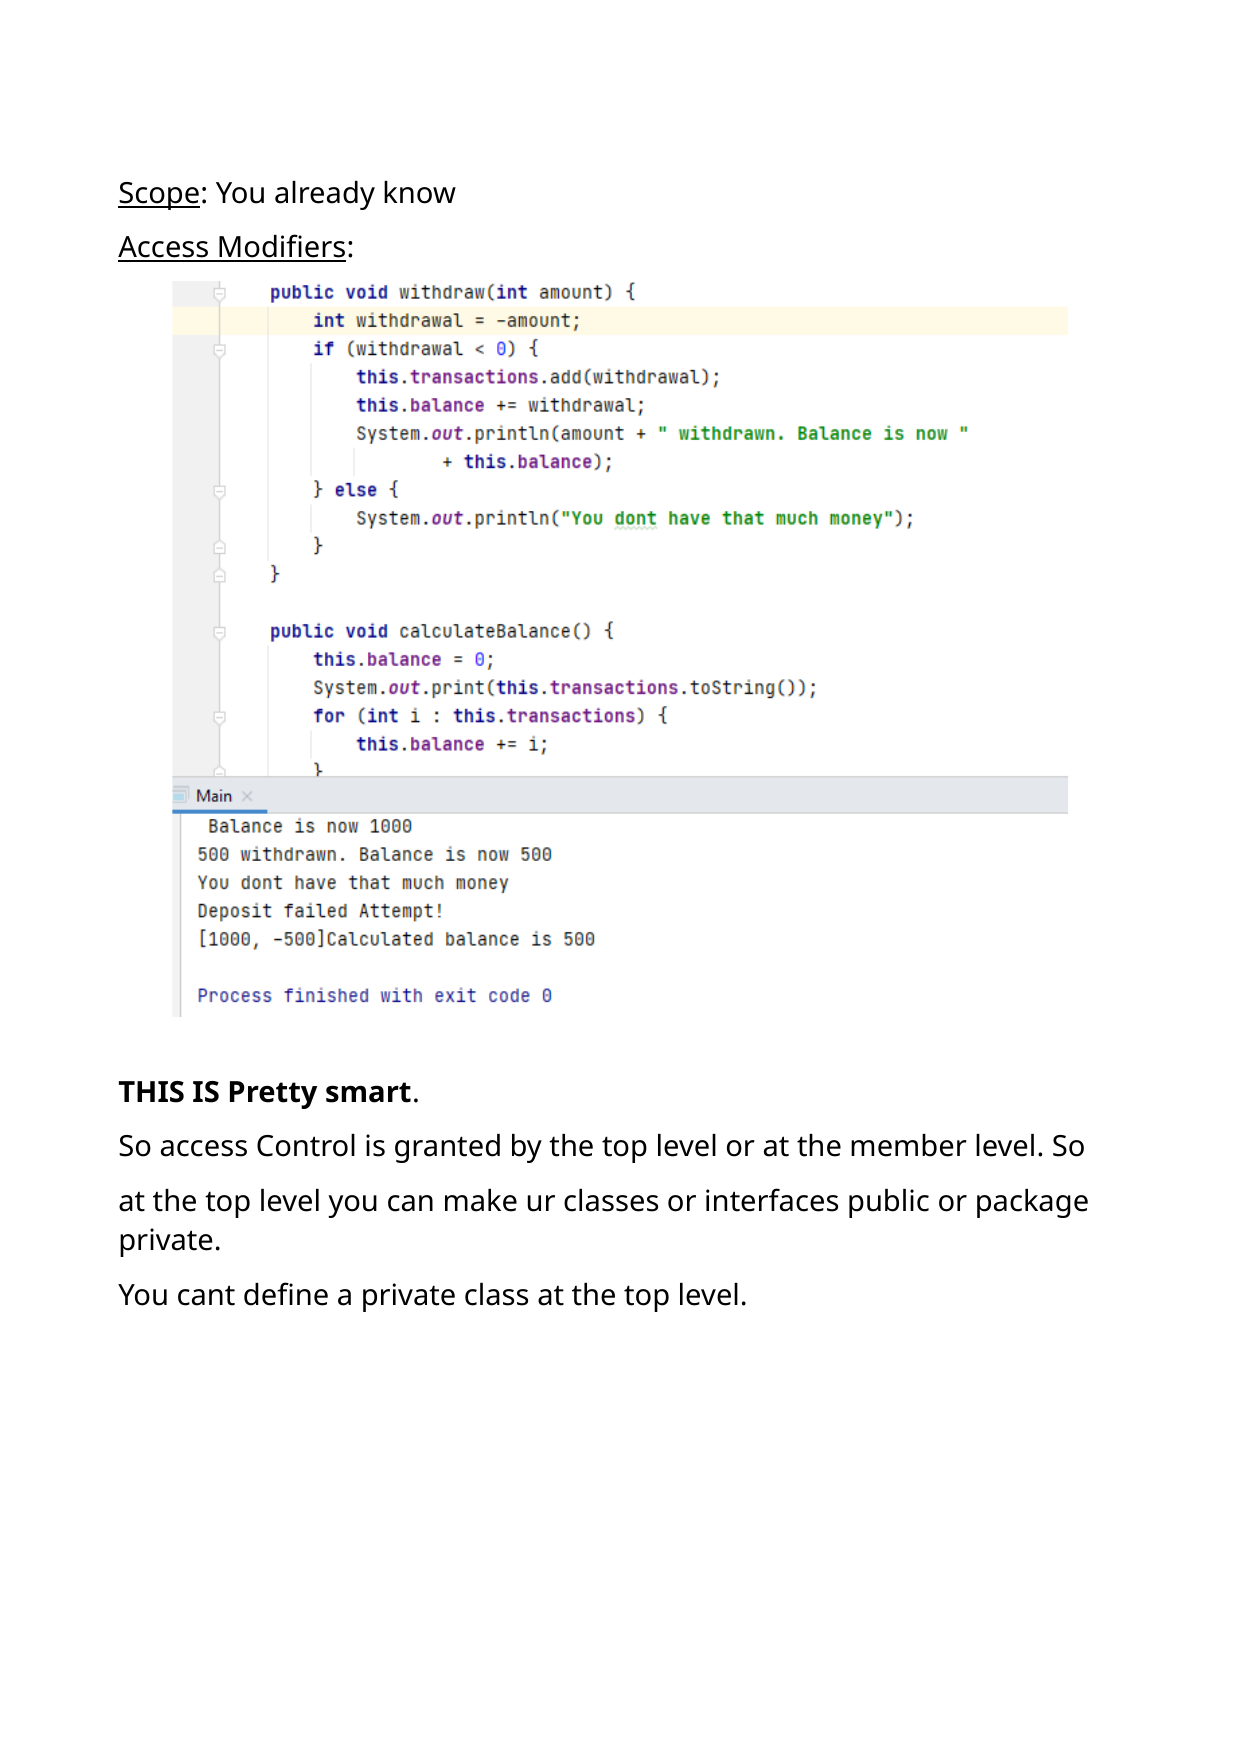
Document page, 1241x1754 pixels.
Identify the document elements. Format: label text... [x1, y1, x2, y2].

text So access Control is granted by the top level or at the member level. So [118, 1126, 1122, 1165]
text at the top level you can make ur classes or interfaces public or package private. [118, 1180, 1122, 1259]
text Access Modifiers: [118, 227, 1122, 266]
text THIS IS Pretty smart. [118, 1071, 1122, 1111]
text Scope: You already know [118, 172, 1122, 212]
text You cant define a private class at the top level. [118, 1274, 1122, 1313]
picture [172, 281, 1069, 1017]
